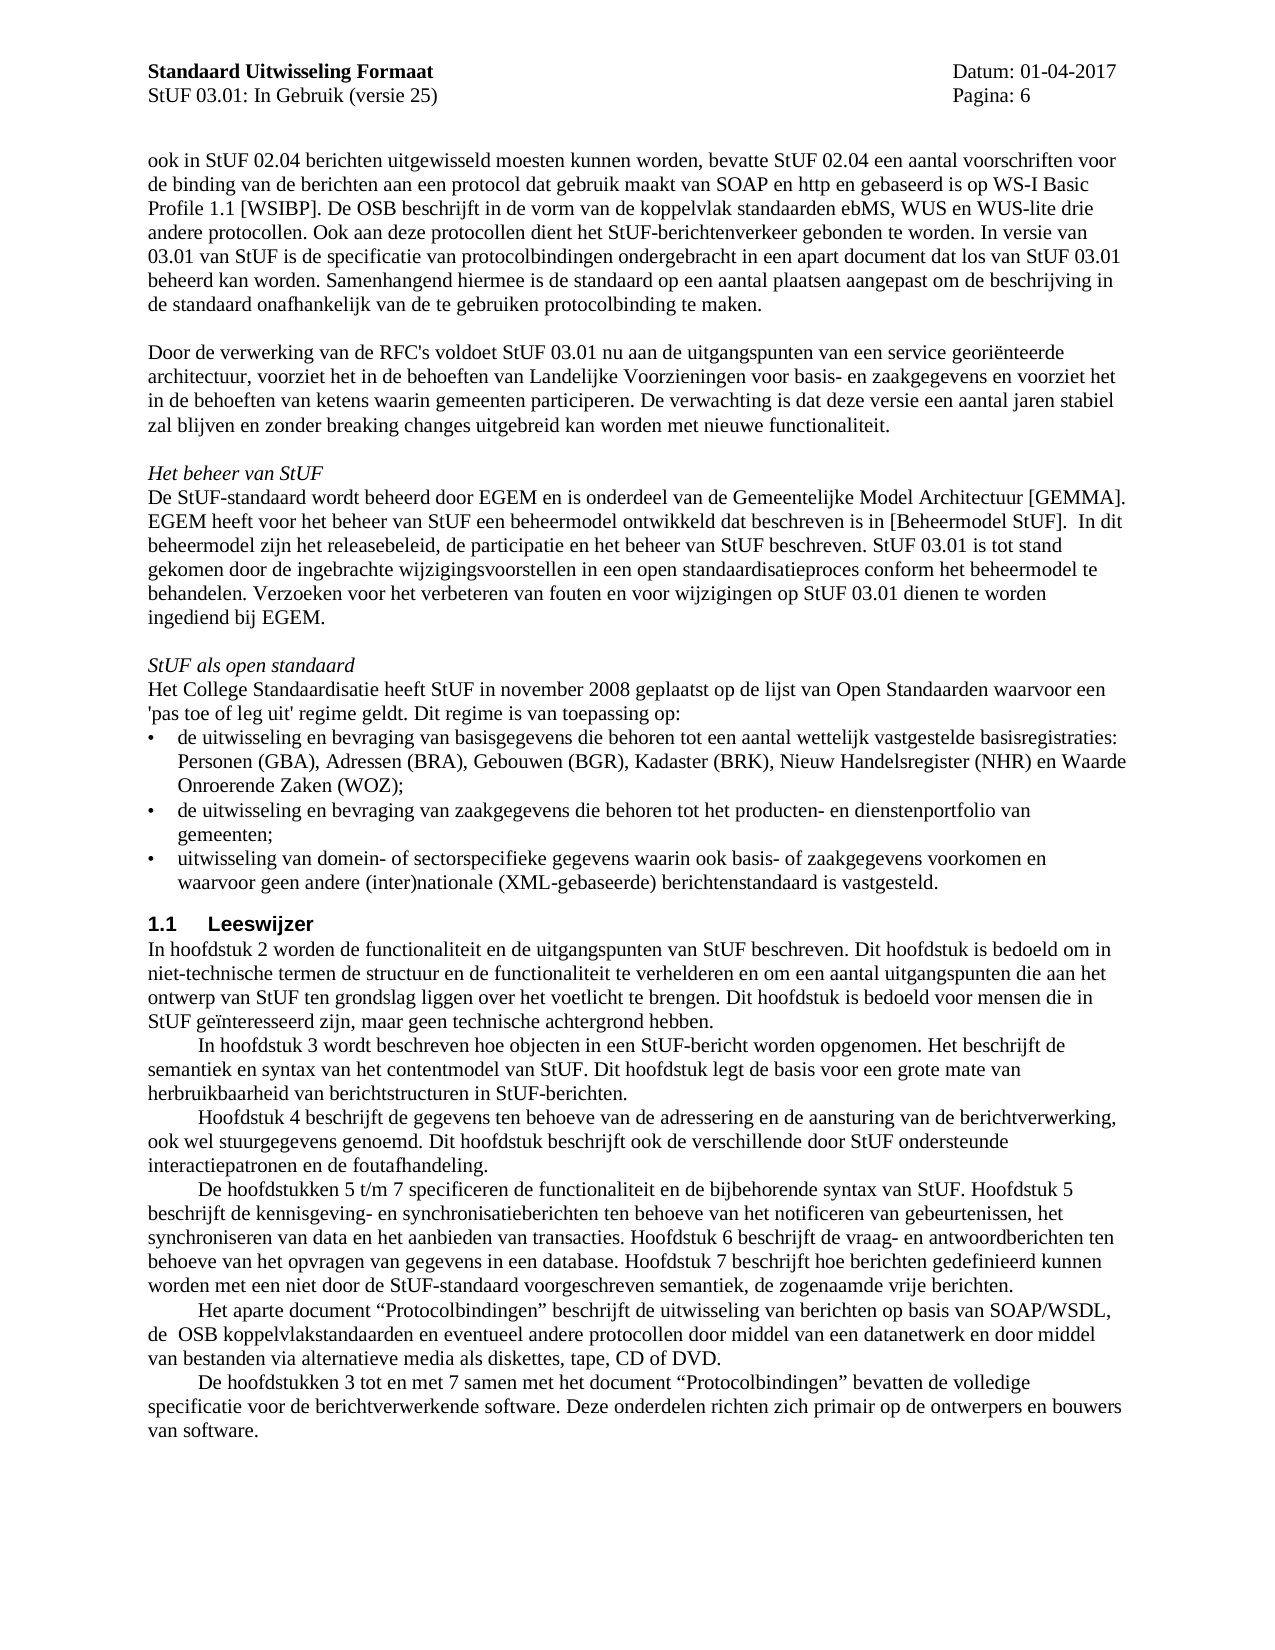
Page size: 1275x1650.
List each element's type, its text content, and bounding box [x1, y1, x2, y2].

text StUF als open standaard [148, 653, 1127, 677]
text Het beheer van StUF [148, 461, 1127, 484]
text De hoofdstukken 5 t/m 7 specificeren de functionaliteit en de bijbehorende syntax van StUF. Hoofdstuk 5 beschrijft de kennisgeving- en synchronisatieberichten ten behoeve van het notificeren van gebeurtenissen, het synchroniseren van data en het aanbieden van transacties. Hoofdstuk 6 beschrijft de vraag- en antwoordberichten ten behoeve van het opvragen van gegevens in een database. Hoofdstuk 7 beschrijft hoe berichten gedefinieerd kunnen worden met een niet door de StUF-standaard voorgeschreven semantiek, de zogenaamde vrije berichten. [148, 1177, 1127, 1297]
list de uitwisseling en bevraging van basisgegevens die behoren tot een aantal wettelijk vastgestelde basisregistraties: Personen (GBA), Adressen (BRA), Gebouwen (BGR), Kadaster (BRK), Nieuw Handelsregister (NHR) en Waarde Onroerende Zaken (WOZ); [148, 725, 1127, 797]
text De hoofdstukken 3 tot en met 7 samen met het document “Protocolbindingen” bevatten de volledige specificatie voor de berichtverwerkende software. Deze onderdelen richten zich primair op de ontwerpers en bouwers van software. [148, 1369, 1127, 1442]
list uitwisseling van domein- of sectorspecifieke gegevens waarin ook basis- of zaakgegevens voorkomen en waarvoor geen andere (inter)nationale (XML-gebaseerde) berichtenstandaard is vastgesteld. [148, 846, 1127, 894]
text ook in StUF 02.04 berichten uitgewisseld moesten kunnen worden, bevatte StUF 02.04 een aantal voorschriften voor de binding van de berichten aan een protocol dat gebruik maakt van SOAP en http en gebaseerd is op WS-I Basic Profile 1.1 [WSIBP]. De OSB beschrijft in de vorm van de koppelvlak standaarden ebMS, WUS en WUS-lite drie andere protocollen. Ook aan deze protocollen dient het StUF-berichtenverkeer gebonden te worden. In versie van 03.01 van StUF is de specificatie van protocolbindingen ondergebracht in een apart document dat los van StUF 03.01 beheerd kan worden. Samenhangend hiermee is de standaard op een aantal plaatsen aangepast om de beschrijving in de standaard onafhankelijk van de te gebruiken protocolbinding te maken. [148, 148, 1127, 316]
text Door de verwerking van de RFC's voldoet StUF 03.01 nu aan de uitgangspunten van een service georiënteerde architectuur, voorziet het in de behoeften van Landelijke Voorzieningen voor basis- en zaakgegevens en voorziet het in de behoeften van ketens waarin gemeenten participeren. De verwachting is dat deze versie een aantal jaren stabiel zal blijven en zonder breaking changes uitgebreid kan worden met nieuwe functionaliteit. [148, 340, 1127, 436]
text In hoofdstuk 2 worden de functionaliteit en de uitgangspunten van StUF beschreven. Dit hoofdstuk is bedoeld om in niet-technische termen de structuur en de functionaliteit te verhelderen en om een aantal uitgangspunten die aan het ontwerp van StUF ten grondslag liggen over het voetlicht te brengen. Dit hoofdstuk is bedoeld voor mensen die in StUF geïnteresseerd zijn, maar geen technische achtergrond hebben. [148, 936, 1127, 1033]
subtitle Leeswijzer [148, 912, 1127, 936]
text Het College Standaardisatie heeft StUF in november 2008 geplaatst op de lijst van Open Standaarden waarvoor een 'pas toe of leg uit' regime geldt. Dit regime is van toepassing op: [148, 677, 1127, 725]
text Hoofdstuk 4 beschrijft de gegevens ten behoeve van de adressering en de aansturing van de berichtverwerking, ook wel stuurgegevens genoemd. Dit hoofdstuk beschrijft ook de verschillende door StUF ondersteunde interactiepatronen en de foutafhandeling. [148, 1105, 1127, 1177]
text Het aparte document “Protocolbindingen” beschrijft de uitwisseling van berichten op basis van SOAP/WSDL, de OSB koppelvlakstandaarden en eventueel andere protocollen door middel van een datanetwerk en door middel van bestanden via alternatieve media als diskettes, tape, CD of DVD. [148, 1297, 1127, 1369]
text In hoofdstuk 3 wordt beschreven hoe objecten in een StUF-bericht worden opgenomen. Het beschrijft de semantiek en syntax van het contentmodel van StUF. Dit hoofdstuk legt de basis voor een grote mate van herbruikbaarheid van berichtstructuren in StUF-berichten. [148, 1033, 1127, 1105]
text De StUF-standaard wordt beheerd door EGEM en is onderdeel van de Gemeentelijke Model Architectuur [GEMMA]. EGEM heeft voor het beheer van StUF een beheermodel ontwikkeld dat beschreven is in [Beheermodel StUF]. In dit beheermodel zijn het releasebeleid, de participatie en het beheer van StUF beschreven. StUF 03.01 is tot stand gekomen door de ingebrachte wijzigingsvoorstellen in een open standaardisatieproces conform het beheermodel te behandelen. Verzoeken voor het verbeteren van fouten en voor wijzigingen op StUF 03.01 dienen te worden ingediend bij EGEM. [148, 484, 1127, 629]
list de uitwisseling en bevraging van zaakgegevens die behoren tot het producten- en dienstenportfolio van gemeenten; [148, 797, 1127, 846]
